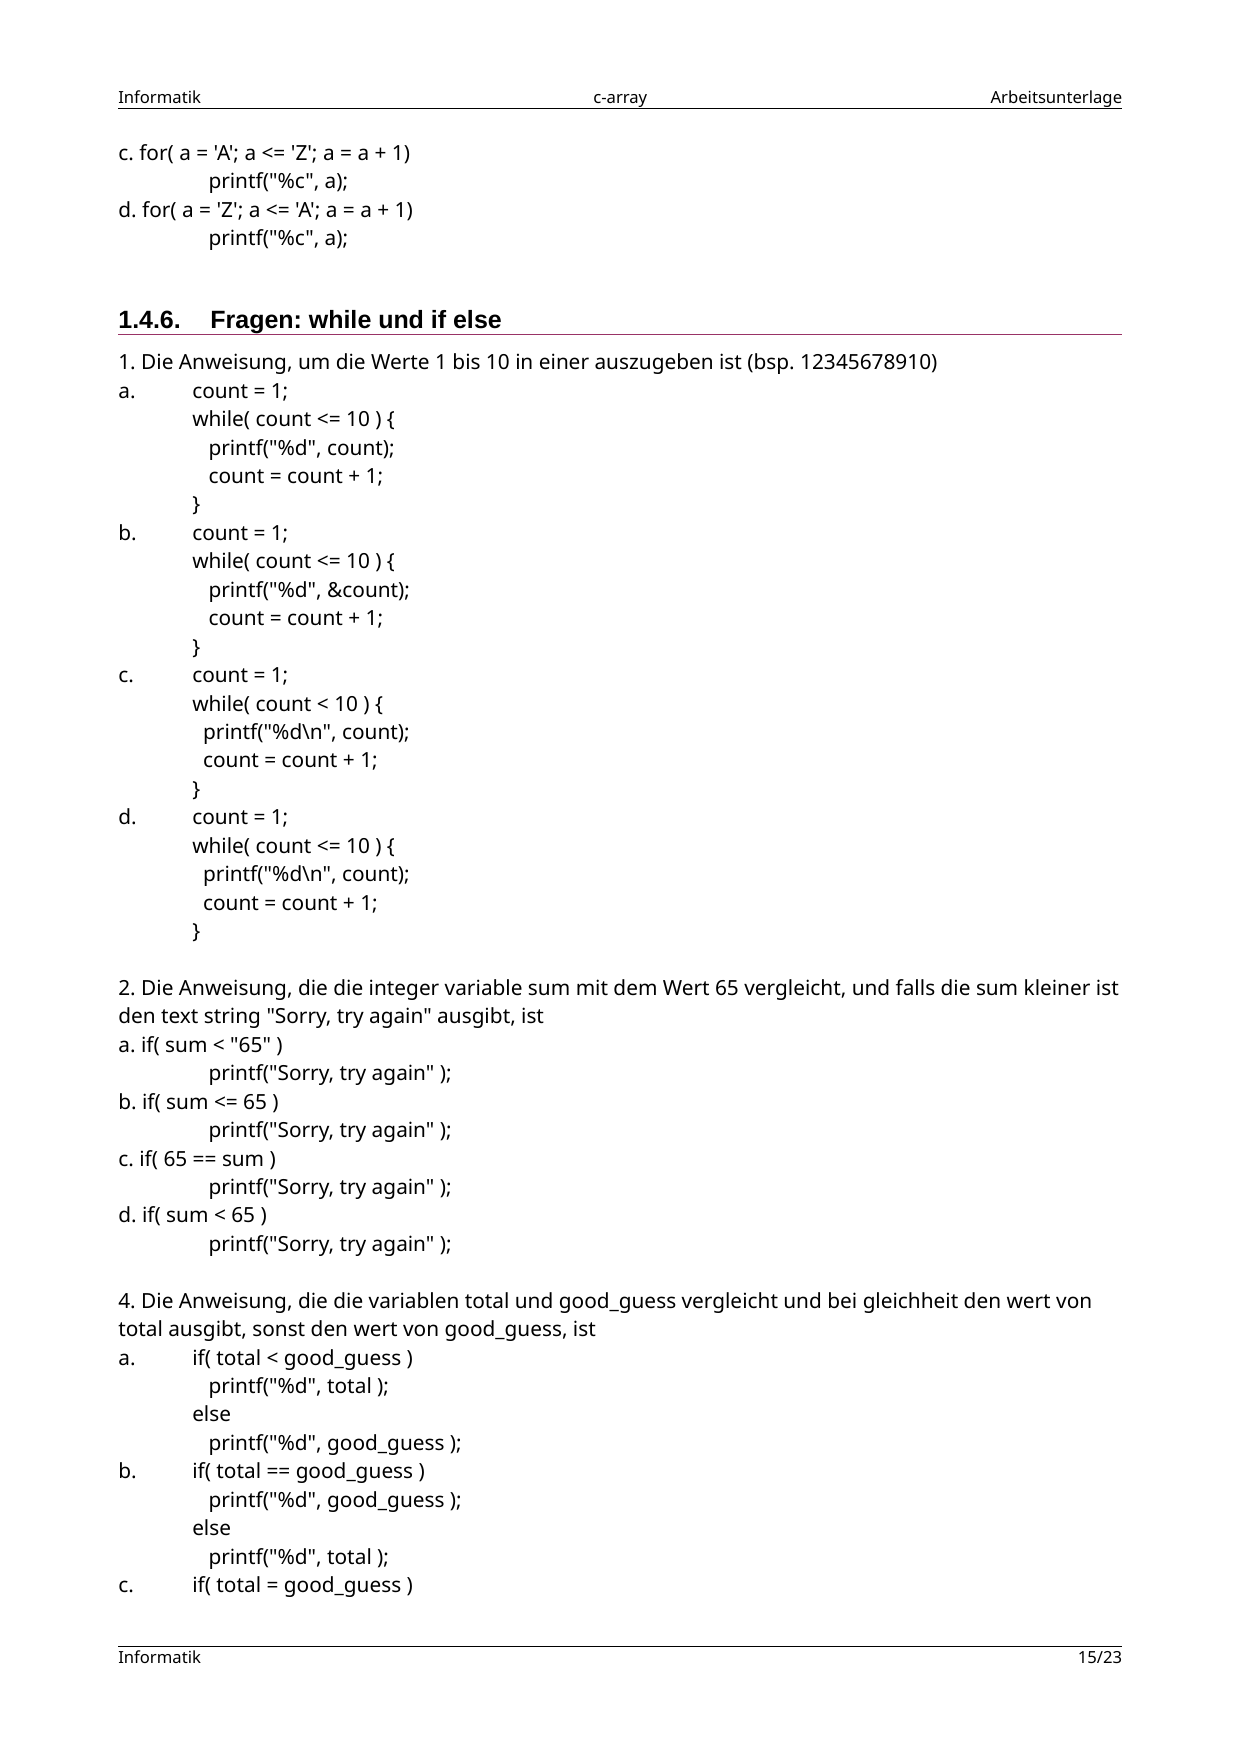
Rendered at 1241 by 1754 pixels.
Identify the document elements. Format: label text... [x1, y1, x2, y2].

text c. for( a = 'A'; a <= 'Z'; a = a + 1) [118, 138, 1122, 166]
subtitle Fragen: while und if else [118, 305, 1122, 334]
text b. count = 1; [118, 518, 1122, 546]
text d. if( sum < 65 ) [118, 1201, 1122, 1229]
text } [118, 916, 1122, 944]
text b. if( sum <= 65 ) [118, 1087, 1122, 1115]
text count = count + 1; [118, 888, 1122, 916]
text printf("%d\n", count); [118, 717, 1122, 746]
text b. if( total == good_guess ) [118, 1456, 1122, 1485]
text } [118, 632, 1122, 660]
text else [118, 1399, 1122, 1428]
text } [118, 489, 1122, 518]
text } [118, 774, 1122, 802]
text printf("%d", good_guess ); [118, 1485, 1122, 1513]
text printf("Sorry, try again" ); [118, 1172, 1122, 1201]
text 4. Die Anweisung, die die variablen total und good_guess vergleicht und bei gleichheit den wert von total ausgibt, sonst den wert von good_guess, ist [118, 1286, 1122, 1343]
text c. count = 1; [118, 660, 1122, 689]
text a. if( sum < "65" ) [118, 1030, 1122, 1058]
text printf("%d", good_guess ); [118, 1428, 1122, 1456]
text printf("%d\n", count); [118, 859, 1122, 888]
text printf("%d", total ); [118, 1371, 1122, 1399]
text while( count < 10 ) { [118, 689, 1122, 717]
text printf("Sorry, try again" ); [118, 1058, 1122, 1087]
text d. count = 1; [118, 802, 1122, 831]
text printf("%c", a); [118, 166, 1122, 195]
text count = count + 1; [118, 461, 1122, 489]
text else [118, 1513, 1122, 1542]
text printf("%d", total ); [118, 1542, 1122, 1570]
text while( count <= 10 ) { [118, 831, 1122, 859]
text printf("%c", a); [118, 223, 1122, 252]
text c. if( total = good_guess ) [118, 1570, 1122, 1599]
text while( count <= 10 ) { [118, 404, 1122, 433]
text printf("Sorry, try again" ); [118, 1115, 1122, 1144]
text c. if( 65 == sum ) [118, 1144, 1122, 1172]
text d. for( a = 'Z'; a <= 'A'; a = a + 1) [118, 195, 1122, 223]
text a. if( total < good_guess ) [118, 1343, 1122, 1371]
text a. count = 1; [118, 376, 1122, 404]
text while( count <= 10 ) { [118, 546, 1122, 575]
text printf("%d", &count); [118, 575, 1122, 603]
text 1. Die Anweisung, um die Werte 1 bis 10 in einer auszugeben ist (bsp. 12345678910) [118, 347, 1122, 376]
text printf("%d", count); [118, 433, 1122, 461]
text count = count + 1; [118, 746, 1122, 774]
text count = count + 1; [118, 603, 1122, 632]
text printf("Sorry, try again" ); [118, 1229, 1122, 1257]
text 2. Die Anweisung, die die integer variable sum mit dem Wert 65 vergleicht, und falls die sum kleiner ist den text string "Sorry, try again" ausgibt, ist [118, 973, 1122, 1030]
